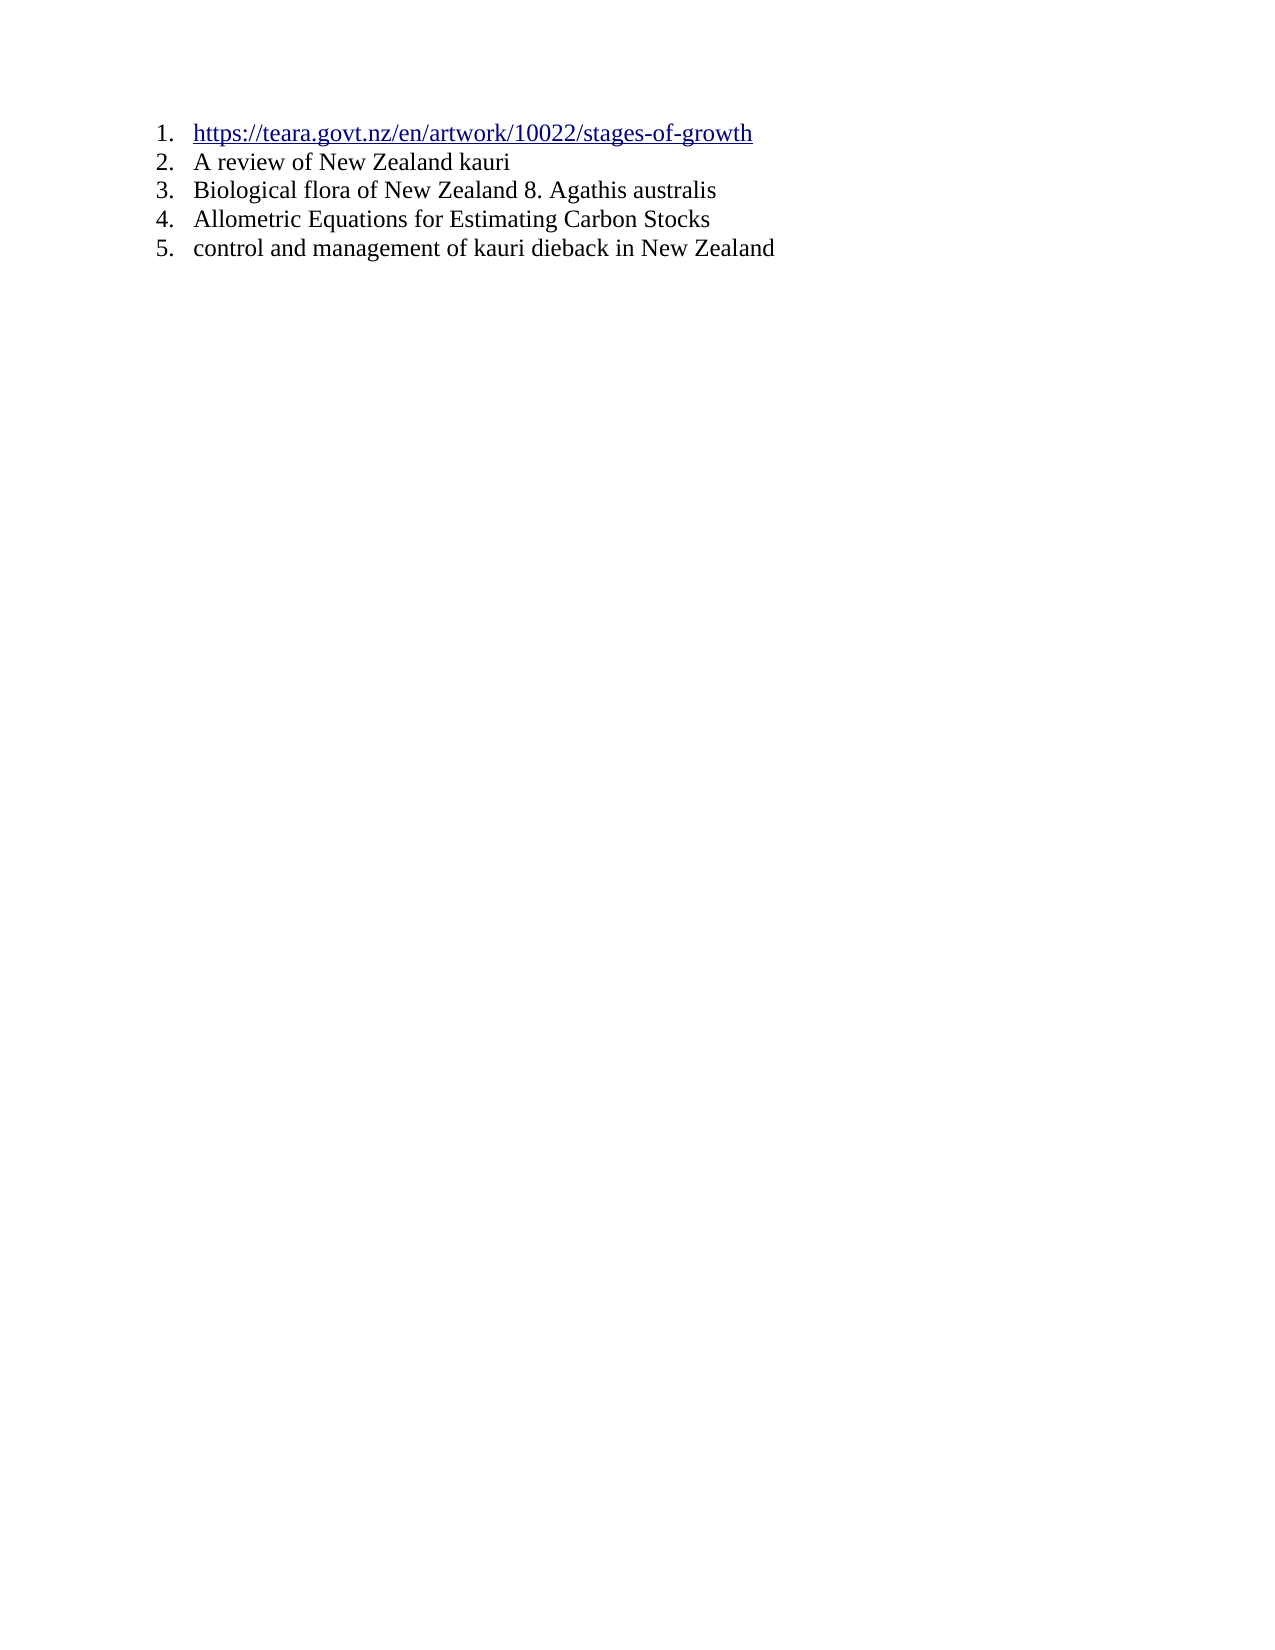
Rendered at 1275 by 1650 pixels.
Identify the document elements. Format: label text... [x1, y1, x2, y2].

list Allometric Equations for Estimating Carbon Stocks [156, 204, 1157, 233]
list https://teara.govt.nz/en/artwork/10022/stages-of-growth [156, 118, 1157, 147]
list control and management of kauri dieback in New Zealand [156, 233, 1157, 262]
list A review of New Zealand kauri [156, 147, 1157, 176]
list Biological flora of New Zealand 8. Agathis australis [156, 176, 1157, 204]
